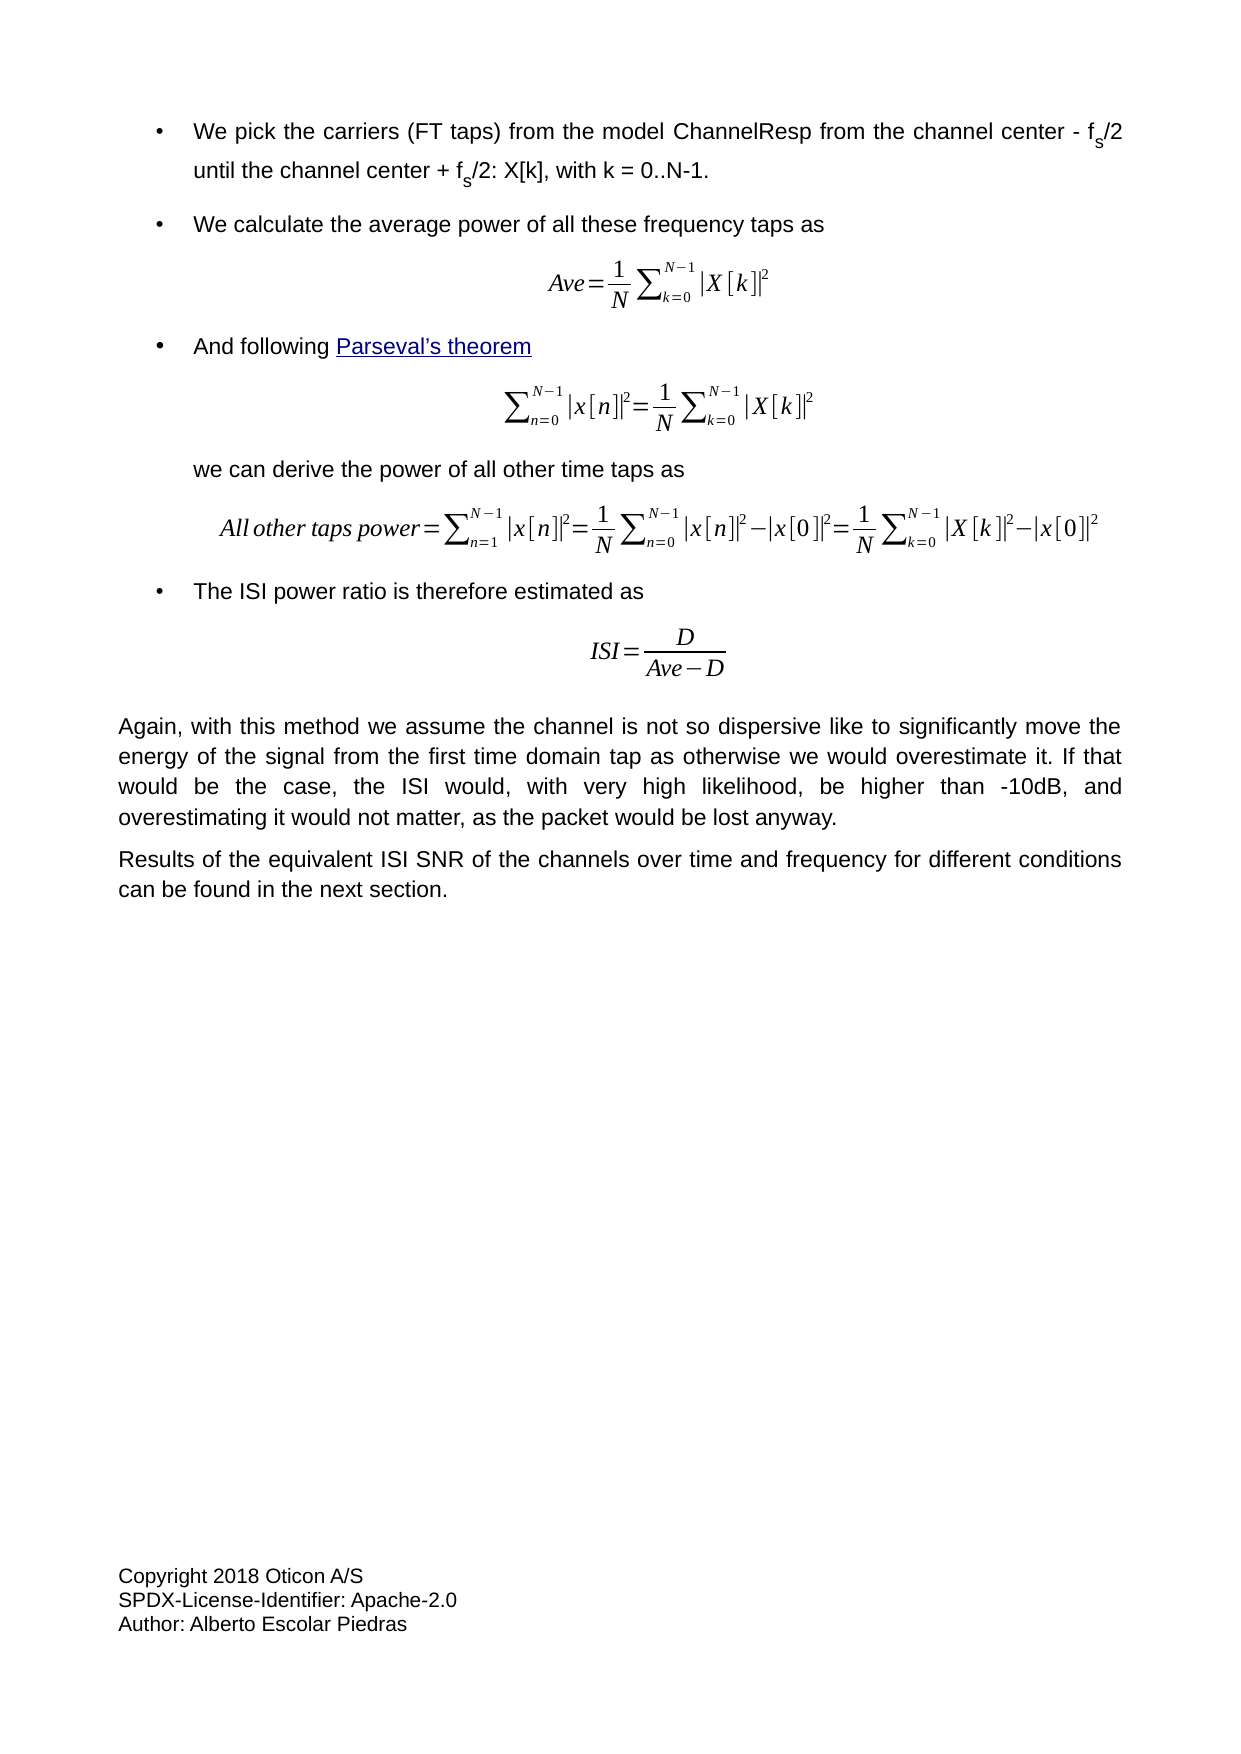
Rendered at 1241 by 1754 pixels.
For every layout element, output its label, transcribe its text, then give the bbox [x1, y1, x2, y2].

list we can derive the power of all other time taps as [156, 456, 1123, 482]
list The ISI power ratio is therefore estimated as [156, 578, 1123, 604]
text Results of the equivalent ISI SNR of the channels over time and frequency for different conditions can be found in the next section. [118, 846, 1123, 903]
subtitle Again, with this method we assume the channel is not so dispersive like to significantly move the energy of the signal from the first time domain tap as otherwise we would overestimate it. If that would be the case, the ISI would, with very high likelihood, be higher than -10dB, and overestimating it would not matter, as the packet would be lost anyway. [118, 713, 1123, 830]
list And following Parseval’s theorem [156, 333, 1123, 360]
list We calculate the average power of all these frequency taps as [156, 211, 1123, 237]
list We pick the carriers (FT taps) from the model ChannelResp from the channel center - fs/2 until the channel center + fs/2: X[k], with k = 0..N-1. [156, 118, 1123, 191]
